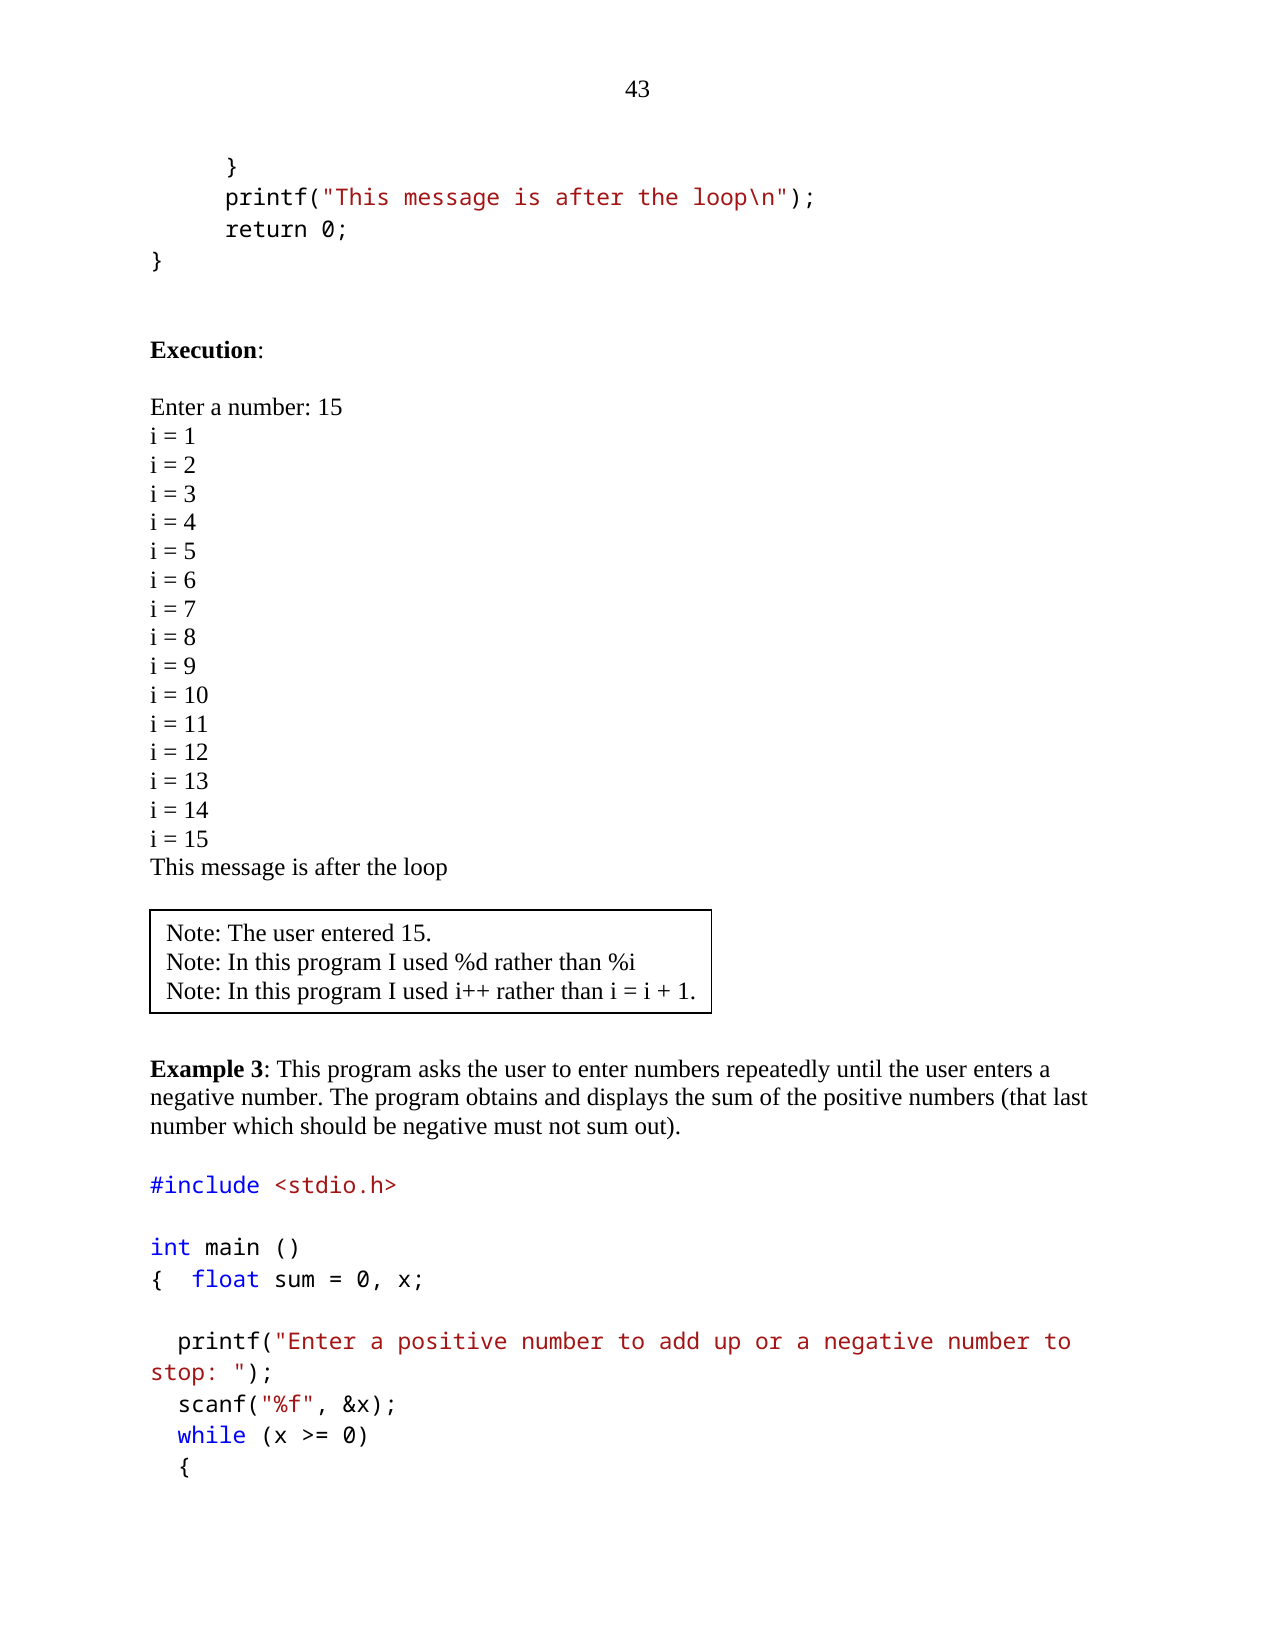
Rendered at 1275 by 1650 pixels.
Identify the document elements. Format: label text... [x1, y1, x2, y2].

subtitle i = 12 [150, 737, 1125, 766]
subtitle i = 3 [150, 479, 1125, 507]
subtitle This message is after the loop [150, 852, 1125, 881]
subtitle i = 2 [150, 450, 1125, 479]
subtitle i = 5 [150, 536, 1125, 565]
subtitle i = 1 [150, 421, 1125, 450]
subtitle { float sum = 0, x; [150, 1262, 1125, 1294]
subtitle #include <stdio.h> [150, 1169, 1125, 1200]
subtitle Note: In this program I used i++ rather than i = i + 1. [166, 976, 696, 1004]
subtitle Note: The user entered 15. [166, 918, 696, 947]
subtitle i = 11 [150, 709, 1125, 737]
subtitle Example 3: This program asks the user to enter numbers repeatedly until the user enters a negative number. The program obtains and displays the sum of the positive numbers (that last number which should be negative must not sum out). [150, 1054, 1125, 1140]
subtitle i = 13 [150, 766, 1125, 795]
subtitle } [150, 150, 1125, 181]
subtitle i = 6 [150, 565, 1125, 594]
subtitle i = 9 [150, 651, 1125, 680]
subtitle i = 4 [150, 507, 1125, 536]
subtitle while (x >= 0) [150, 1419, 1125, 1450]
subtitle printf("Enter a positive number to add up or a negative number to stop: "); [150, 1325, 1125, 1387]
subtitle return 0; [150, 212, 1125, 244]
subtitle } [150, 244, 1125, 275]
subtitle i = 14 [150, 795, 1125, 824]
subtitle i = 15 [150, 824, 1125, 852]
subtitle i = 7 [150, 594, 1125, 622]
subtitle i = 8 [150, 622, 1125, 651]
subtitle int main () [150, 1231, 1125, 1262]
subtitle Note: In this program I used %d rather than %i [166, 947, 696, 976]
subtitle Execution: [150, 335, 1125, 364]
subtitle Enter a number: 15 [150, 392, 1125, 421]
subtitle i = 10 [150, 680, 1125, 709]
subtitle scanf("%f", &x); [150, 1387, 1125, 1419]
subtitle printf("This message is after the loop\n"); [150, 181, 1125, 212]
subtitle { [150, 1450, 1125, 1481]
